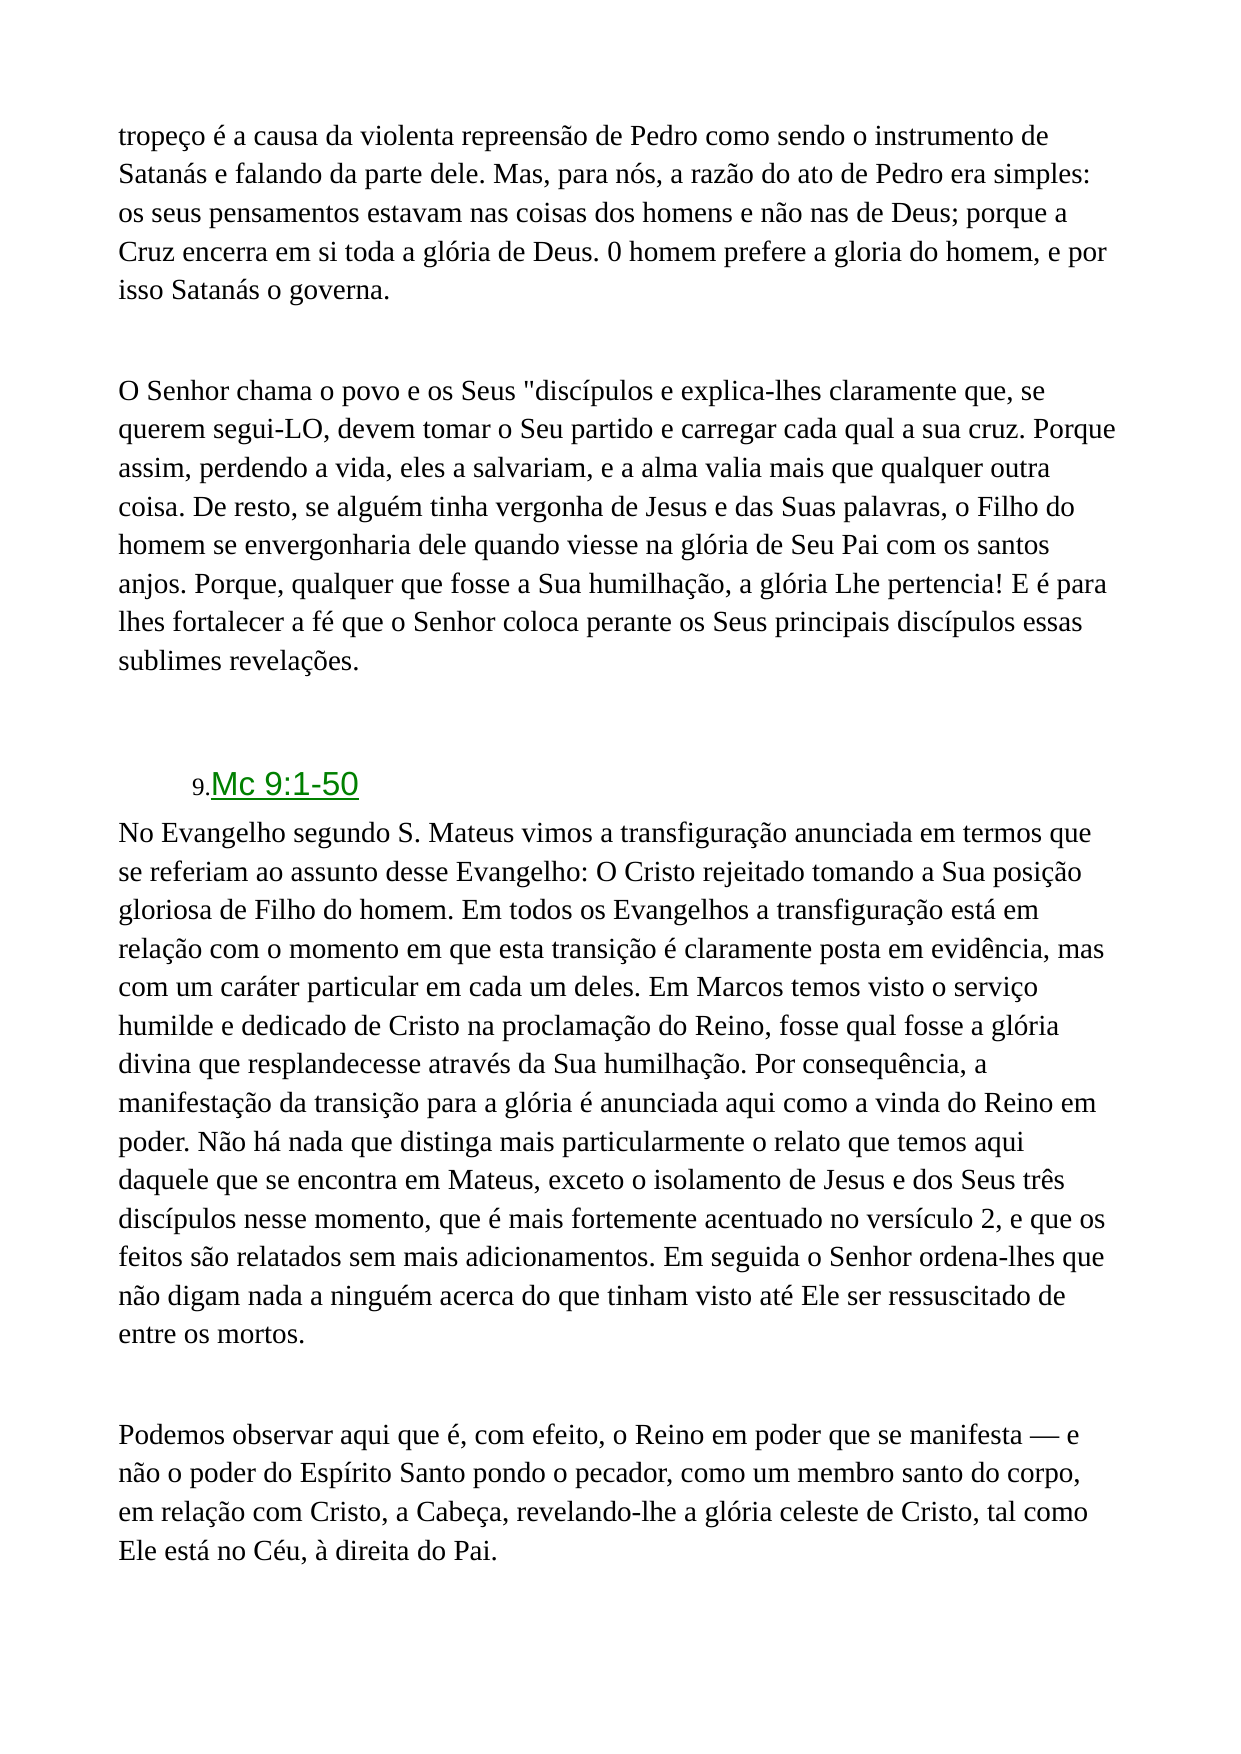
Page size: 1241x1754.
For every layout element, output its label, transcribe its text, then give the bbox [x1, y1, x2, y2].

text O Senhor chama o povo e os Seus "discípulos e explica-lhes claramente que, se querem segui-LO, devem tomar o Seu partido e carregar cada qual a sua cruz. Porque assim, perdendo a vida, eles a salvariam, e a alma valia mais que qualquer outra coisa. De resto, se alguém tinha vergonha de Jesus e das Suas palavras, o Filho do homem se envergonharia dele quando viesse na glória de Seu Pai com os santos anjos. Porque, qualquer que fosse a Sua humilhação, a glória Lhe pertencia! E é para lhes fortalecer a fé que o Senhor coloca perante os Seus principais discípulos essas sublimes revelações. [118, 373, 1122, 676]
text No Evangelho segundo S. Mateus vimos a transfiguração anunciada em termos que se referiam ao assunto desse Evangelho: O Cristo rejeitado tomando a Sua posição gloriosa de Filho do homem. Em todos os Evangelhos a transfiguração está em relação com o momento em que esta transição é claramente posta em evidência, mas com um caráter particular em cada um deles. Em Marcos temos visto o serviço humilde e dedicado de Cristo na proclamação do Reino, fosse qual fosse a glória divina que resplandecesse através da Sua humilhação. Por consequência, a manifestação da transição para a glória é anunciada aqui como a vinda do Reino em poder. Não há nada que distinga mais particularmente o relato que temos aqui daquele que se encontra em Mateus, exceto o isolamento de Jesus e dos Seus três discípulos nesse momento, que é mais fortemente acentuado no versículo 2, e que os feitos são relatados sem mais adicionamentos. Em seguida o Senhor ordena-lhes que não digam nada a ninguém acerca do que tinham visto até Ele ser ressuscitado de entre os mortos. [118, 815, 1122, 1350]
list Mc 9:1-50 [118, 764, 1122, 803]
text tropeço é a causa da violenta repreensão de Pedro como sendo o instrumento de Satanás e falando da parte dele. Mas, para nós, a razão do ato de Pedro era simples: os seus pensamentos estavam nas coisas dos homens e não nas de Deus; porque a Cruz encerra em si toda a glória de Deus. 0 homem prefere a gloria do homem, e por isso Satanás o governa. [118, 118, 1122, 306]
text Podemos observar aqui que é, com efeito, o Reino em poder que se manifesta — e não o poder do Espírito Santo pondo o pecador, como um membro santo do corpo, em relação com Cristo, a Cabeça, revelando-lhe a glória celeste de Cristo, tal como Ele está no Céu, à direita do Pai. [118, 1417, 1122, 1566]
